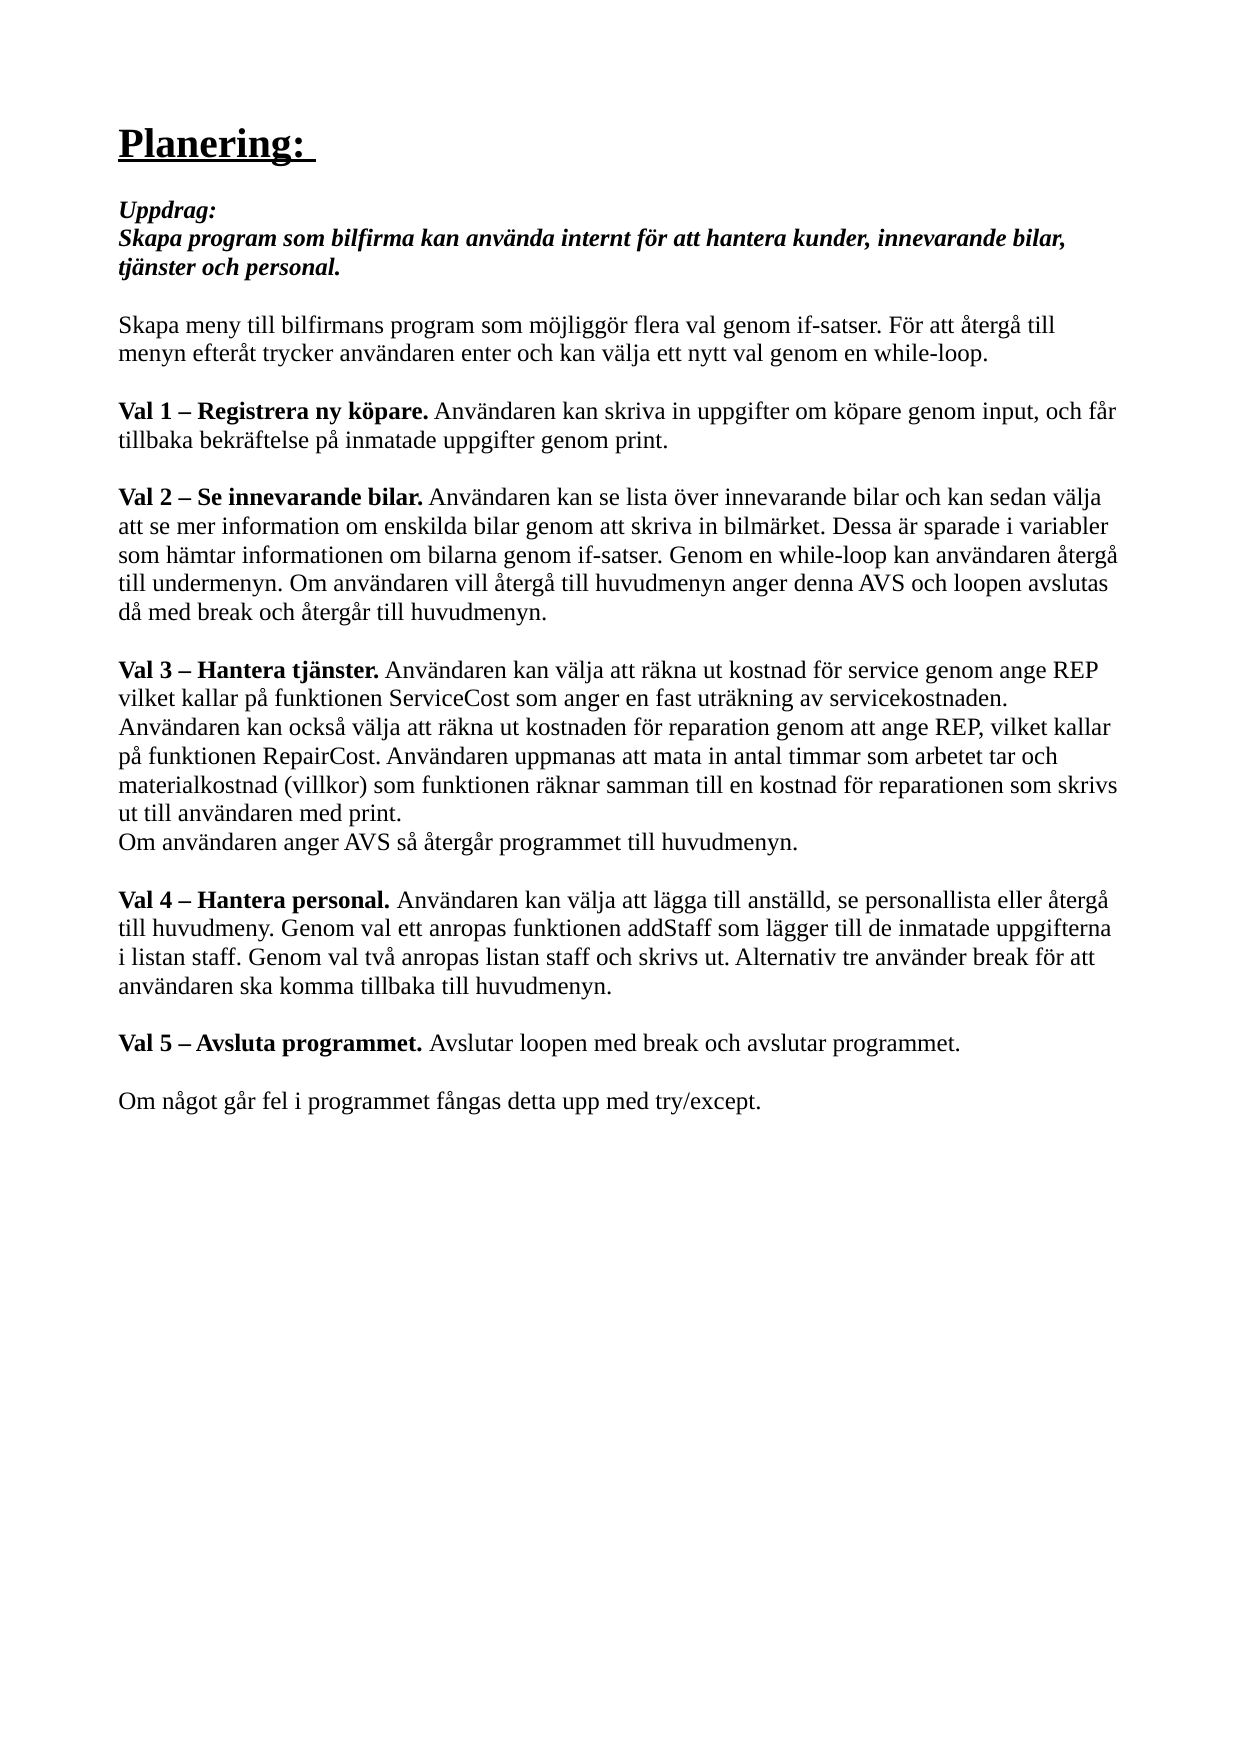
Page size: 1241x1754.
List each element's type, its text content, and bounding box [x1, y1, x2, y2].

text Val 3 – Hantera tjänster. Användaren kan välja att räkna ut kostnad för service genom ange REP vilket kallar på funktionen ServiceCost som anger en fast uträkning av servicekostnaden. Användaren kan också välja att räkna ut kostnaden för reparation genom att ange REP, vilket kallar på funktionen RepairCost. Användaren uppmanas att mata in antal timmar som arbetet tar och materialkostnad (villkor) som funktionen räknar samman till en kostnad för reparationen som skrivs ut till användaren med print. [118, 655, 1122, 827]
text Val 4 – Hantera personal. Användaren kan välja att lägga till anställd, se personallista eller återgå till huvudmeny. Genom val ett anropas funktionen addStaff som lägger till de inmatade uppgifterna i listan staff. Genom val två anropas listan staff och skrivs ut. Alternativ tre använder break för att användaren ska komma tillbaka till huvudmenyn. [118, 885, 1122, 1000]
text Om användaren anger AVS så återgår programmet till huvudmenyn. [118, 827, 1122, 856]
text Planering: Uppdrag: [118, 118, 1122, 223]
text Skapa meny till bilfirmans program som möjliggör flera val genom if-satser. För att återgå till menyn efteråt trycker användaren enter och kan välja ett nytt val genom en while-loop. [118, 310, 1122, 367]
text Om något går fel i programmet fångas detta upp med try/except. [118, 1086, 1122, 1115]
text Val 1 – Registrera ny köpare. Användaren kan skriva in uppgifter om köpare genom input, och får tillbaka bekräftelse på inmatade uppgifter genom print. [118, 396, 1122, 453]
text Val 5 – Avsluta programmet. Avslutar loopen med break och avslutar programmet. [118, 1028, 1122, 1057]
text Skapa program som bilfirma kan använda internt för att hantera kunder, innevarande bilar, tjänster och personal. [118, 223, 1122, 281]
text Val 2 – Se innevarande bilar. Användaren kan se lista över innevarande bilar och kan sedan välja att se mer information om enskilda bilar genom att skriva in bilmärket. Dessa är sparade i variabler som hämtar informationen om bilarna genom if-satser. Genom en while-loop kan användaren återgå till undermenyn. Om användaren vill återgå till huvudmenyn anger denna AVS och loopen avslutas då med break och återgår till huvudmenyn. [118, 482, 1122, 626]
